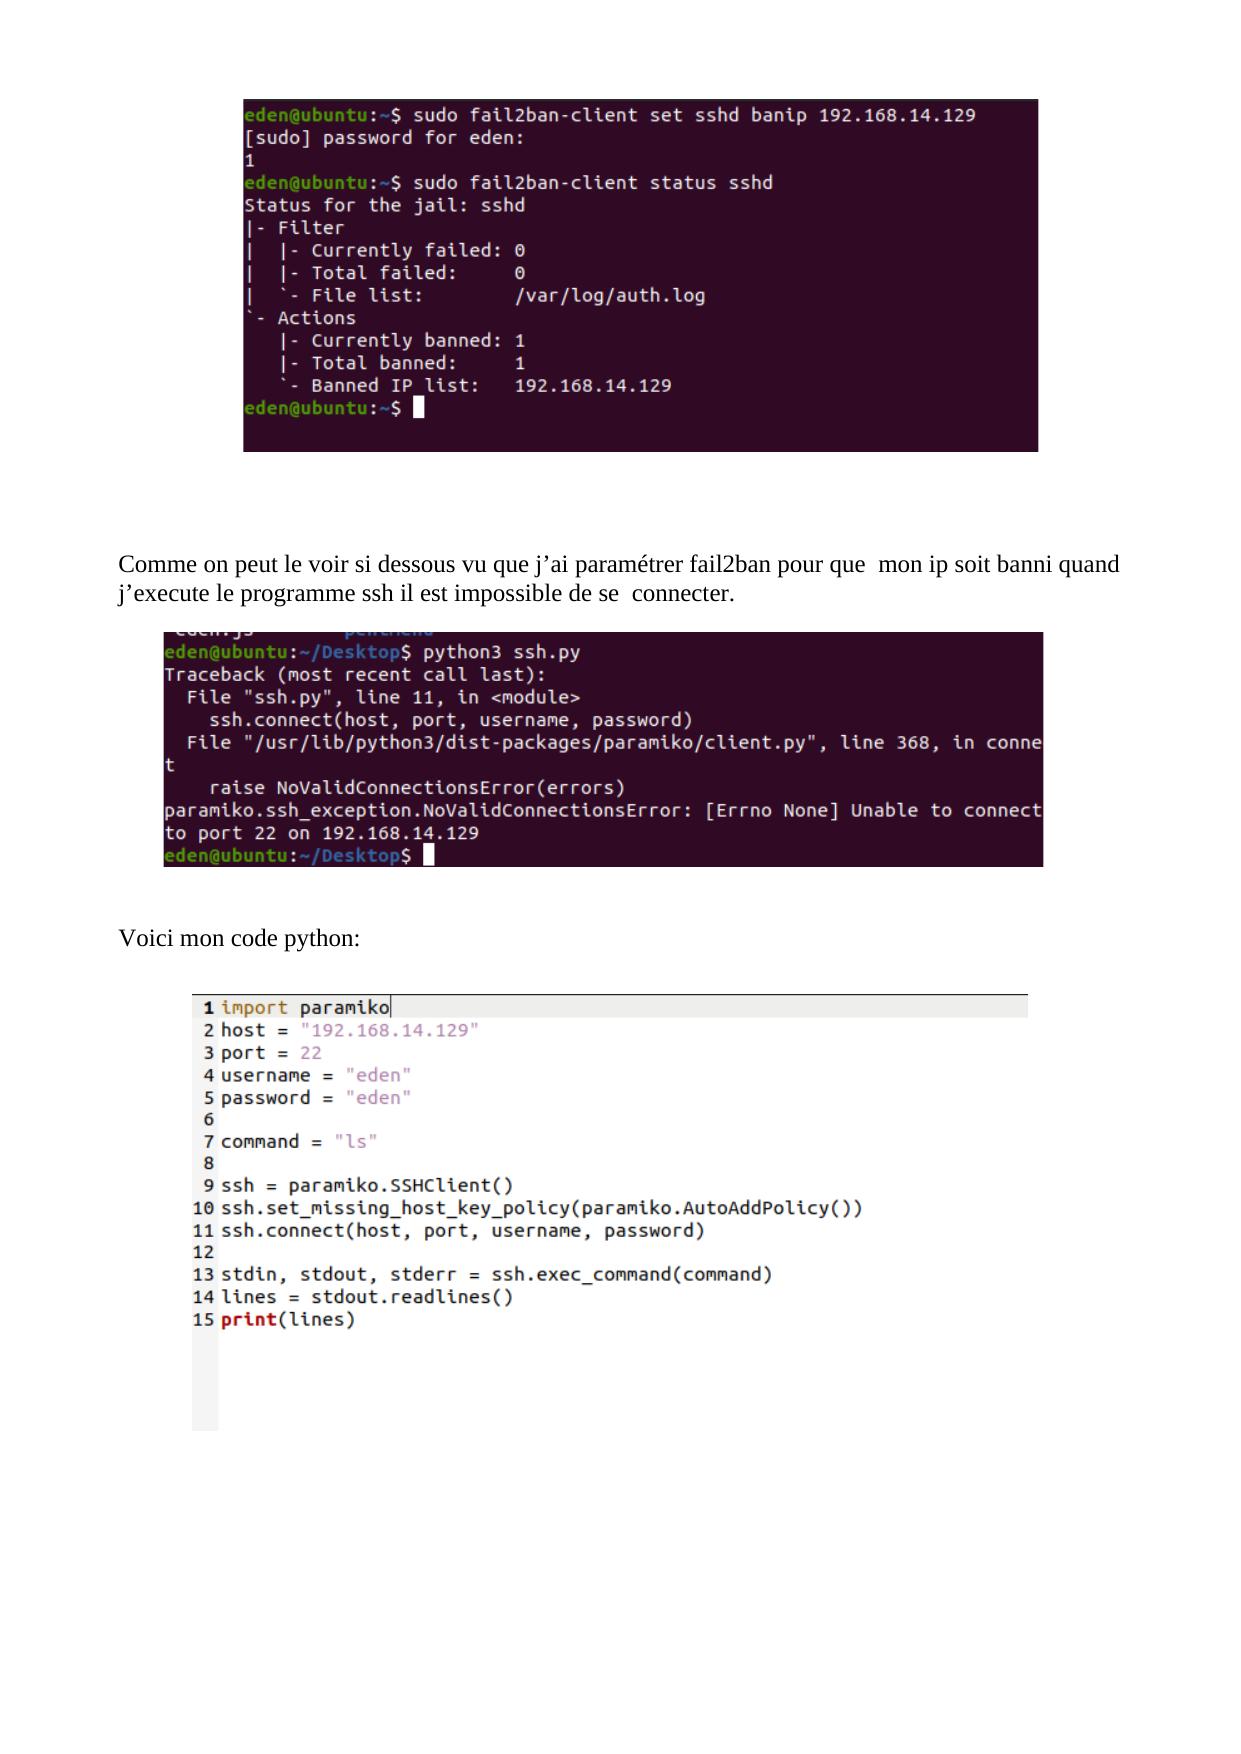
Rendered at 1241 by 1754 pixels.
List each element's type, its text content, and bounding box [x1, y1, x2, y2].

picture [163, 632, 1044, 867]
picture [192, 994, 1029, 1431]
text Comme on peut le voir si dessous vu que j’ai paramétrer fail2ban pour que mon ip soit banni quand j’execute le programme ssh il est impossible de se connecter. [118, 549, 1122, 607]
picture [243, 99, 1039, 452]
text Voici mon code python: [118, 923, 1122, 952]
